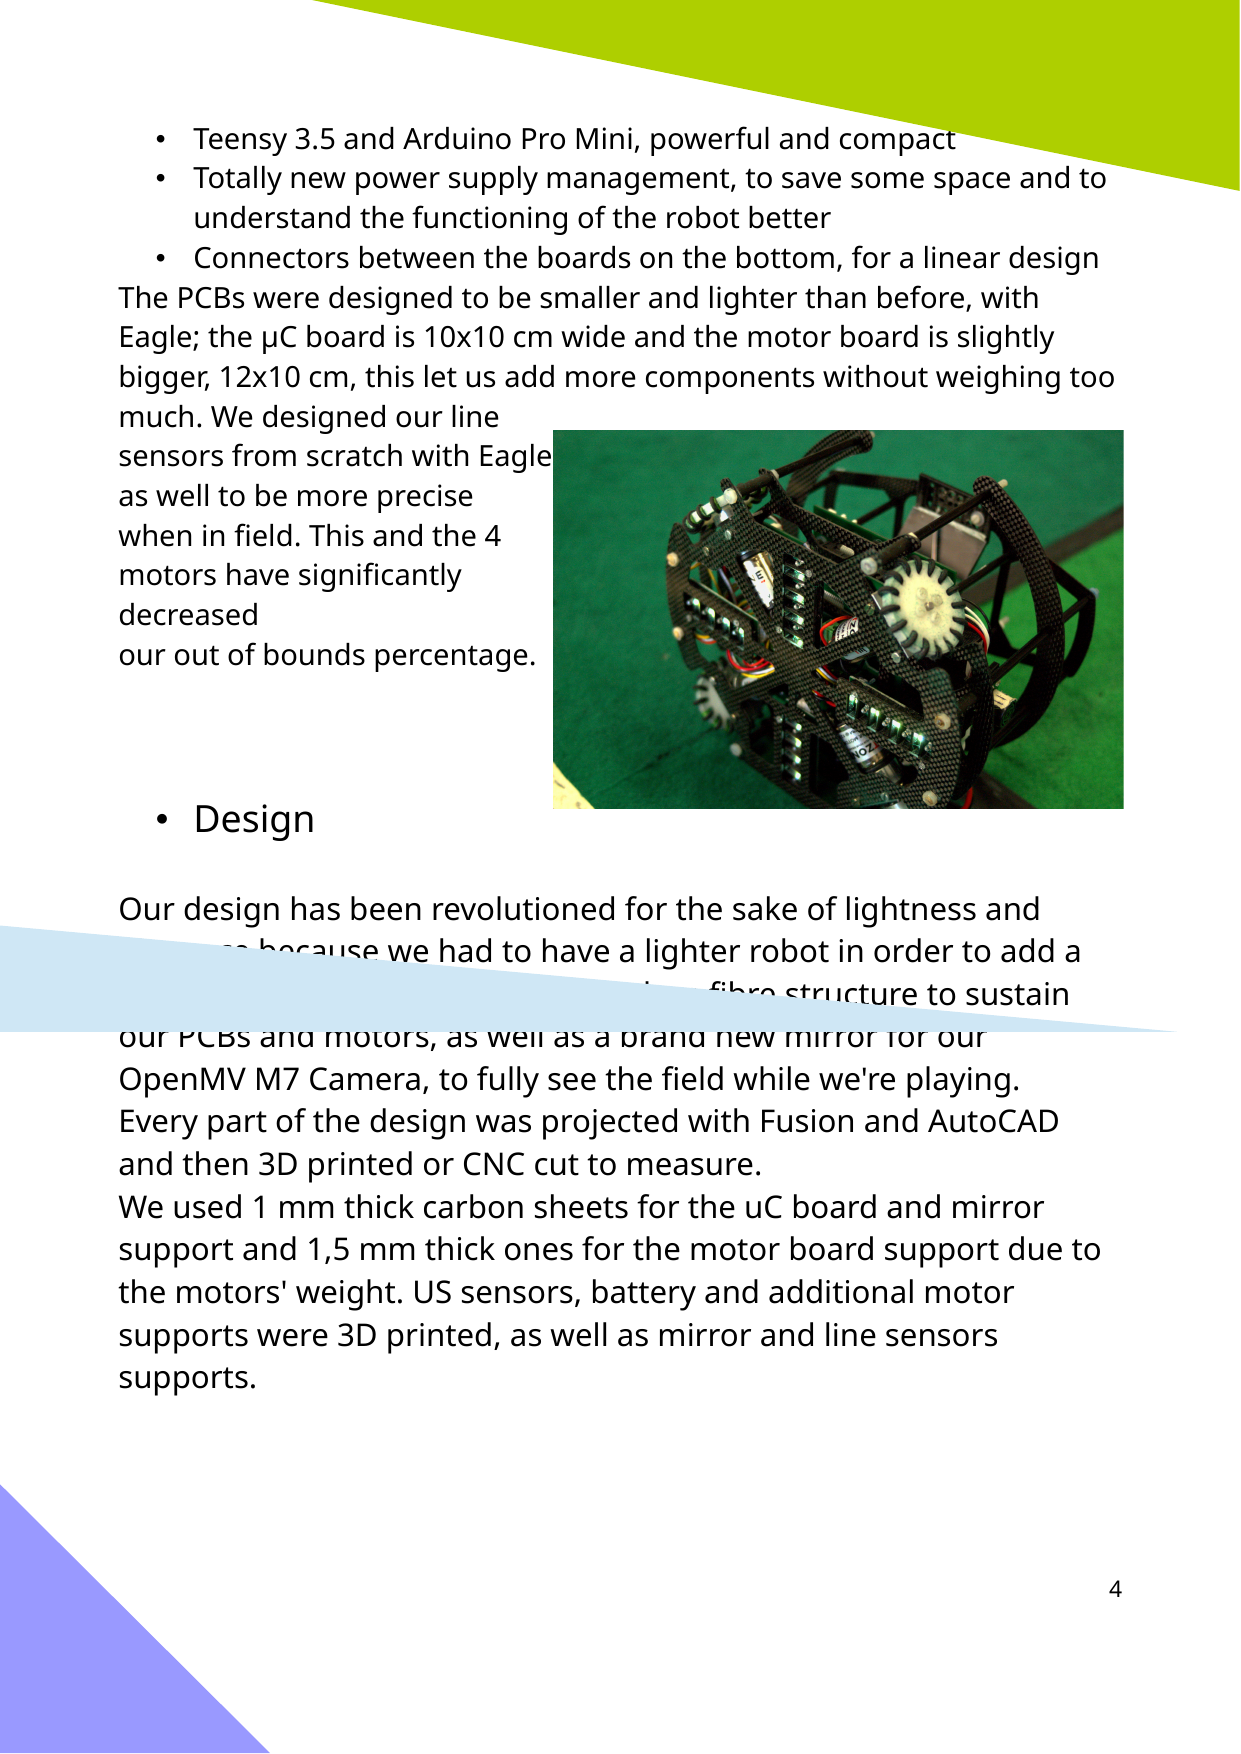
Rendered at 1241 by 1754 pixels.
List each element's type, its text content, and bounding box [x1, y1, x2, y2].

text our PCBs and motors, as well as a brand new mirror for our OpenMV M7 Camera, to fully see the field while we're playing. [118, 1032, 1122, 1099]
list Connectors between the boards on the bottom, for a linear design [156, 237, 1122, 277]
text our out of bounds percentage. [118, 634, 553, 674]
text Our design has been revolutioned for the sake of lightness and elegance because we had to have a lighter robot in order to add a motor, in fact we now have a full carbon fibre structure to sustain [118, 886, 1122, 1026]
text The PCBs were designed to be smaller and lighter than before, with Eagle; the μC board is 10x10 cm wide and the motor board is slightly bigger, 12x10 cm, this let us add more components without weighing too much. We designed our line sensors from scratch with Eagle as well to be more precise when in field. This and the 4 motors have significantly decreased [118, 277, 1122, 634]
list Teensy 3.5 and Arduino Pro Mini, powerful and compact [156, 118, 1074, 158]
text Every part of the design was projected with Fusion and AutoCAD and then 3D printed or CNC cut to measure. [118, 1099, 1122, 1185]
list Totally new power supply management, to save some space and to understand the functioning of the robot better [156, 158, 1122, 237]
text We used 1 mm thick carbon sheets for the uC board and mirror support and 1,5 mm thick ones for the motor board support due to the motors' weight. US sensors, battery and additional motor supports were 3D printed, as well as mirror and line sensors supports. [118, 1185, 1122, 1398]
picture [553, 430, 1124, 809]
list Design [156, 793, 1122, 844]
